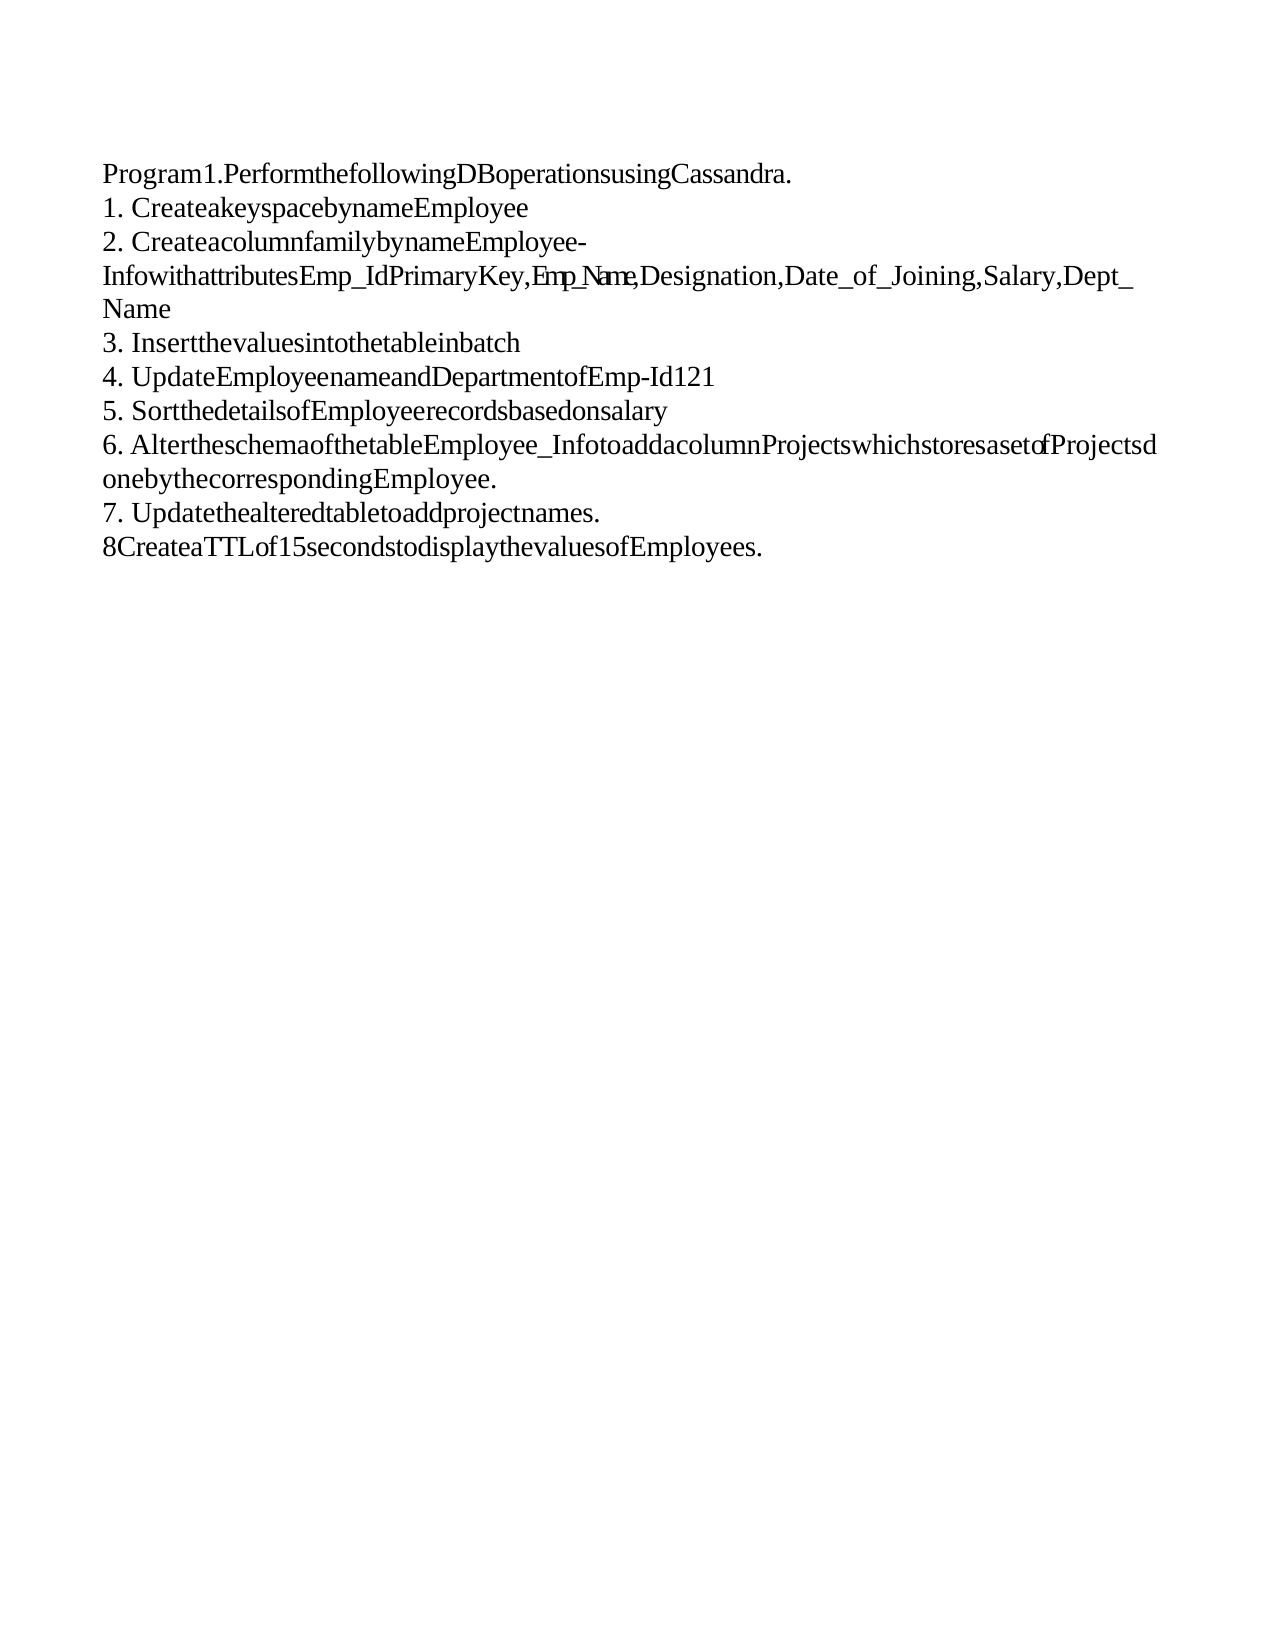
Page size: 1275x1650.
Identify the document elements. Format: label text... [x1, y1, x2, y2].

list CreateakeyspacebynameEmployee [102, 191, 1177, 224]
text 8CreateaTTLof15secondstodisplaythevaluesofEmployees. [102, 529, 1177, 562]
list Updatethealteredtabletoaddprojectnames. [102, 495, 1177, 528]
list UpdateEmployeenameandDepartmentofEmp-Id121 [102, 359, 1177, 393]
text Program1.PerformthefollowingDBoperationsusingCassandra. [102, 157, 1177, 190]
list SortthedetailsofEmployeerecordsbasedonsalary [102, 393, 1177, 427]
list Insertthevaluesintothetableinbatch [102, 326, 1177, 359]
list AltertheschemaofthetableEmployee_InfotoaddacolumnProjectswhichstoresasetofProjectsdonebythecorrespondingEmployee. [102, 427, 1164, 494]
list CreateacolumnfamilybynameEmployee-InfowithattributesEmp_IdPrimaryKey,Emp_Name,Designation,Date_of_Joining,Salary,Dept_Name [102, 224, 1135, 325]
